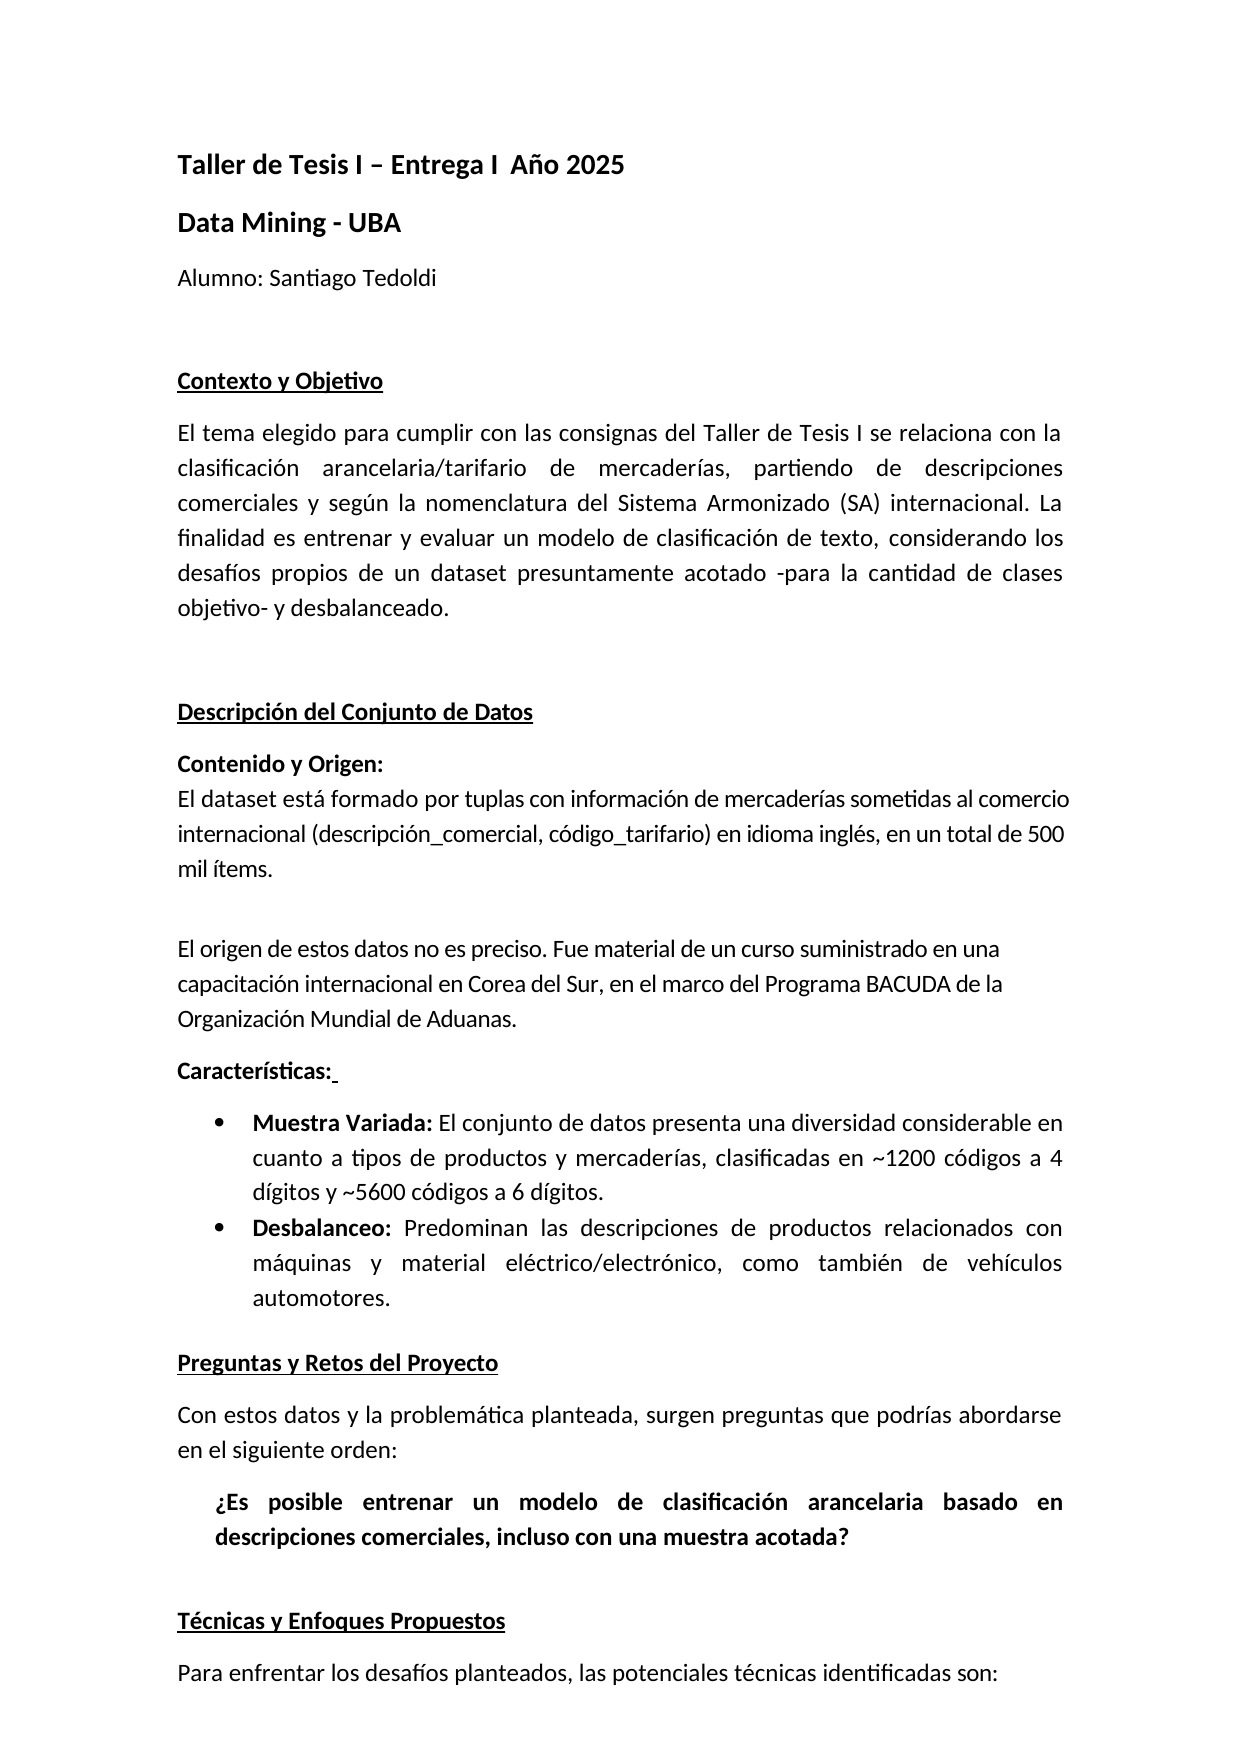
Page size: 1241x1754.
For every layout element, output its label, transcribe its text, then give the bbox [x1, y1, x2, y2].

text Para enfrentar los desafíos planteados, las potenciales técnicas identificadas son: [140, 1657, 1078, 1688]
subtitle Técnicas y Enfoques Propuestos [177, 1605, 1078, 1636]
text El tema elegido para cumplir con las consignas del Taller de Tesis I se relaciona con la clasificación arancelaria/tarifario de mercaderías, partiendo de descripciones comerciales y según la nomenclatura del Sistema Armonizado (SA) internacional. La finalidad es entrenar y evaluar un modelo de clasificación de texto, considerando los desafíos propios de un dataset presuntamente acotado -para la cantidad de clases objetivo- y desbalanceado. [177, 417, 1063, 623]
subtitle Preguntas y Retos del Proyecto [177, 1348, 1078, 1378]
text Con estos datos y la problemática planteada, surgen preguntas que podrías abordarse en el siguiente orden: [177, 1399, 1063, 1465]
text Contenido y Origen: [177, 748, 1078, 778]
text El origen de estos datos no es preciso. Fue material de un curso suministrado en una capacitación internacional en Corea del Sur, en el marco del Programa BACUDA de la Organización Mundial de Aduanas. [177, 933, 1078, 1034]
text El dataset está formado por tuplas con información de mercaderías sometidas al comercio internacional (descripción_comercial, código_tarifario) en idioma inglés, en un total de 500 mil ítems. [177, 783, 1078, 884]
subtitle Contexto y Objetivo [177, 366, 1078, 396]
text Alumno: Santiago Tedoldi [177, 262, 1078, 292]
list Desbalanceo: Predominan las descripciones de productos relacionados con máquinas y material eléctrico/electrónico, como también de vehículos automotores. [215, 1212, 1063, 1312]
title Taller de Tesis I – Entrega I Año 2025 Data Mining - UBA [177, 146, 686, 239]
list ¿Es posible entrenar un modelo de clasificación arancelaria basado en descripciones comerciales, incluso con una muestra acotada? [215, 1486, 1063, 1552]
list Muestra Variada: El conjunto de datos presenta una diversidad considerable en cuanto a tipos de productos y mercaderías, clasificadas en ~1200 códigos a 4 dígitos y ~5600 códigos a 6 dígitos. [215, 1107, 1063, 1207]
subtitle Características: [177, 1055, 1078, 1086]
subtitle Descripción del Conjunto de Datos [177, 696, 1078, 726]
